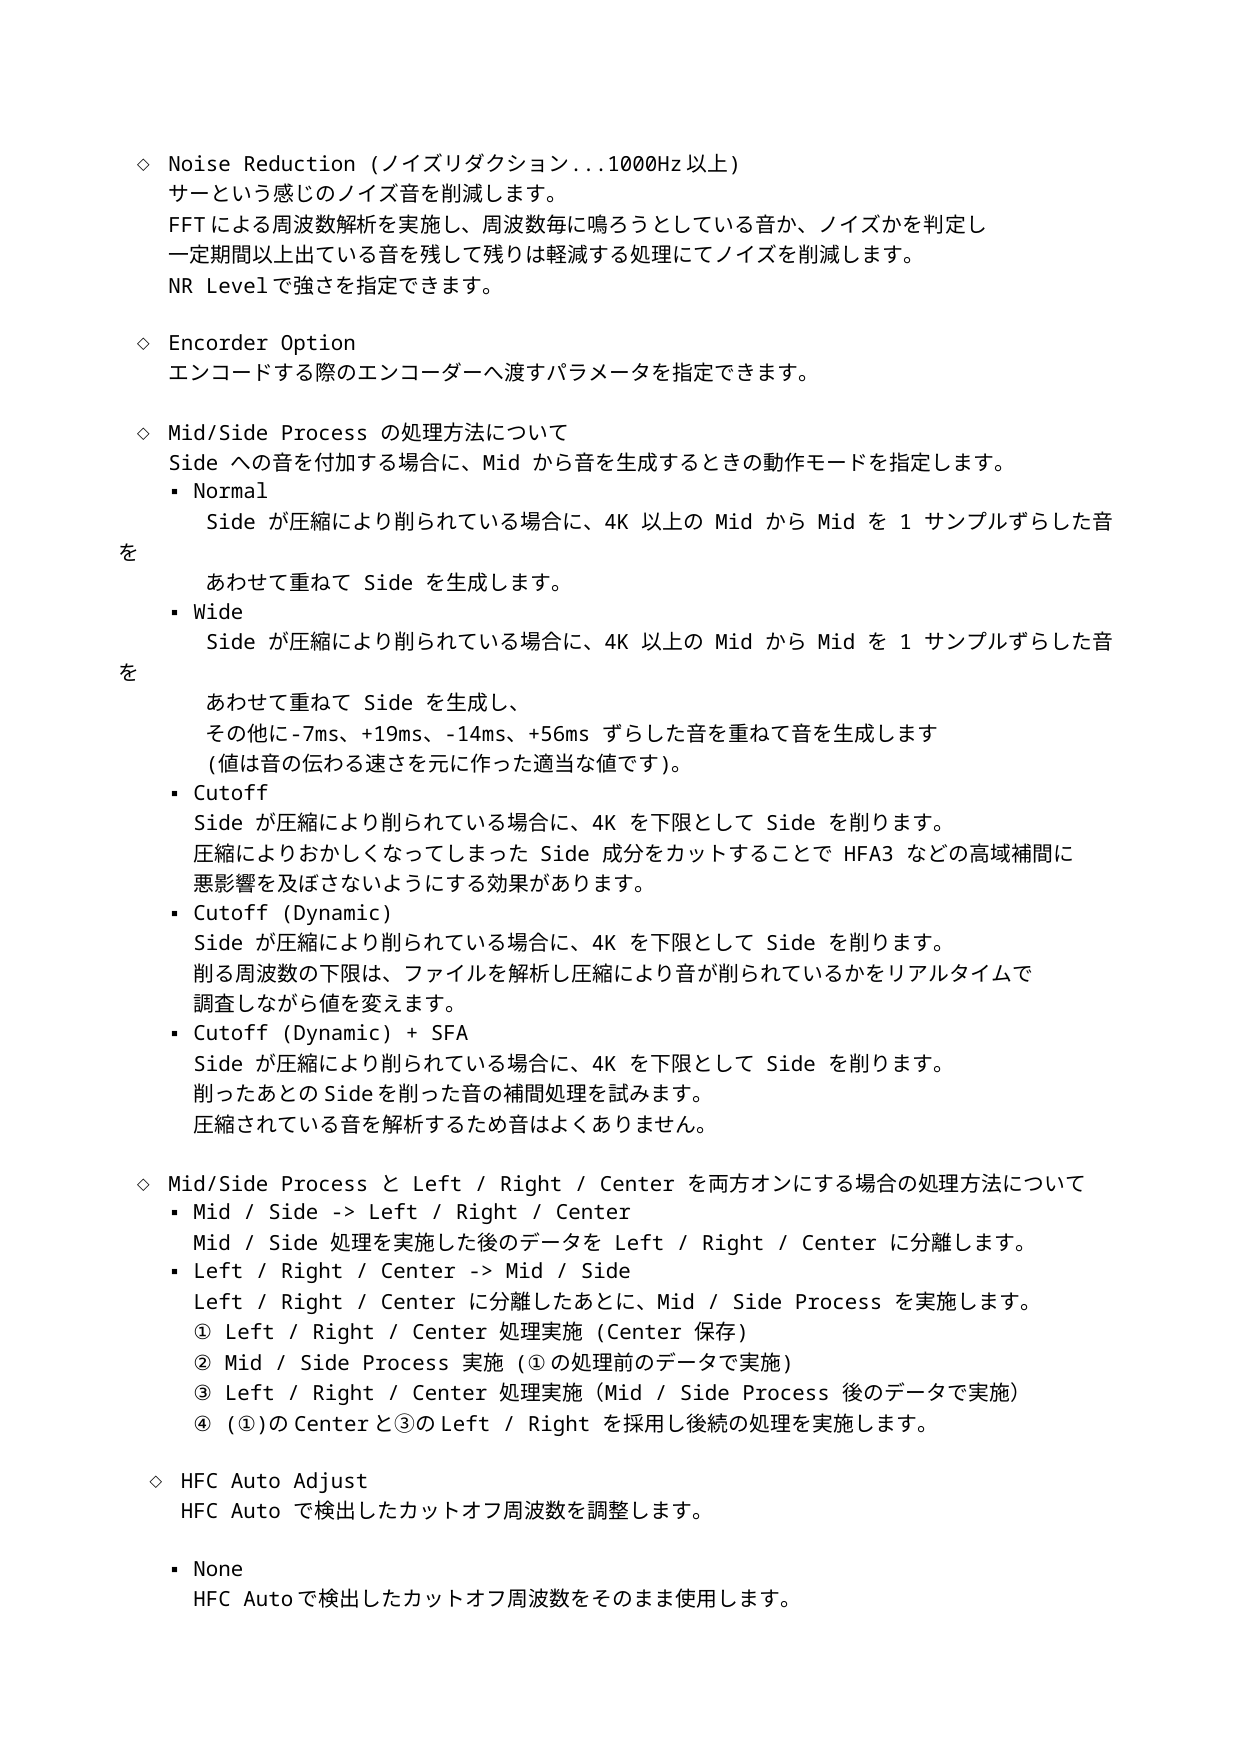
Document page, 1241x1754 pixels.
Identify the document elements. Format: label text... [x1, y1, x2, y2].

text あわせて重ねて Side を生成します。 ▪ Wide Side が圧縮により削られている場合に、4K 以上の Mid から Mid を 1 サンプルずらした音を [118, 566, 1122, 686]
text ▪ Cutoff (Dynamic) [118, 898, 1122, 926]
text 調査しながら値を変えます。 [118, 987, 1122, 1018]
text ① Left / Right / Center 処理実施 (Center 保存) [118, 1315, 1122, 1346]
text 圧縮されている音を解析するため音はよくありません。 [118, 1107, 1122, 1138]
text FFTによる周波数解析を実施し、周波数毎に鳴ろうとしている音か、ノイズかを判定し 一定期間以上出ている音を残して残りは軽減する処理にてノイズを削減します。 [118, 208, 1122, 269]
text Left / Right / Center に分離したあとに、Mid / Side Process を実施します。 [118, 1285, 1122, 1315]
text NR Levelで強さを指定できます。 [118, 269, 1122, 299]
text ▪ Left / Right / Center -> Mid / Side [118, 1256, 1122, 1285]
text ④ (①)のCenterと③のLeft / Right を採用し後続の処理を実施します。 [118, 1407, 1122, 1437]
text ② Mid / Side Process 実施 (①の処理前のデータで実施) ③ Left / Right / Center 処理実施（Mid / Side Process 後のデータで実施） [118, 1346, 1122, 1407]
text Mid / Side 処理を実施した後のデータを Left / Right / Center に分離します。 [118, 1226, 1122, 1256]
text ▪ Mid / Side -> Left / Right / Center [118, 1197, 1122, 1226]
text HFC Auto で検出したカットオフ周波数を調整します。 [118, 1494, 1122, 1525]
text Side が圧縮により削られている場合に、4K を下限として Side を削ります。 削る周波数の下限は、ファイルを解析し圧縮により音が削られているかをリアルタイムで [118, 926, 1122, 987]
text ◇ Mid/Side Process の処理方法について Side への音を付加する場合に、Mid から音を生成するときの動作モードを指定します。 ▪ Normal Side が圧縮により削られている場合に、4K 以上の Mid から Mid を 1 サンプルずらした音を [118, 415, 1122, 566]
text あわせて重ねて Side を生成し、 その他に-7ms、+19ms、-14ms、+56ms ずらした音を重ねて音を生成します (値は音の伝わる速さを元に作った適当な値です)。 ▪ Cutoff Side が圧縮により削られている場合に、4K を下限として Side を削ります。 圧縮によりおかしくなってしまった Side 成分をカットすることで HFA3 などの高域補間に 悪影響を及ぼさないようにする効果があります。 [118, 686, 1122, 898]
text ◇ Mid/Side Process と Left / Right / Center を両方オンにする場合の処理方法について [118, 1167, 1122, 1197]
text ◇ HFC Auto Adjust [118, 1466, 1122, 1494]
text ◇ Noise Reduction (ノイズリダクション...1000Hz以上) [118, 147, 1122, 177]
text ▪ None [118, 1553, 1122, 1582]
text ◇ Encorder Option [118, 328, 1122, 356]
text Side が圧縮により削られている場合に、4K を下限として Side を削ります。 削ったあとのSideを削った音の補間処理を試みます。 [118, 1046, 1122, 1107]
text サーという感じのノイズ音を削減します。 [118, 177, 1122, 208]
text エンコードする際のエンコーダーへ渡すパラメータを指定できます。 [118, 356, 1122, 387]
text HFC Autoで検出したカットオフ周波数をそのまま使用します。 [118, 1582, 1122, 1612]
text ▪ Cutoff (Dynamic) + SFA [118, 1018, 1122, 1046]
